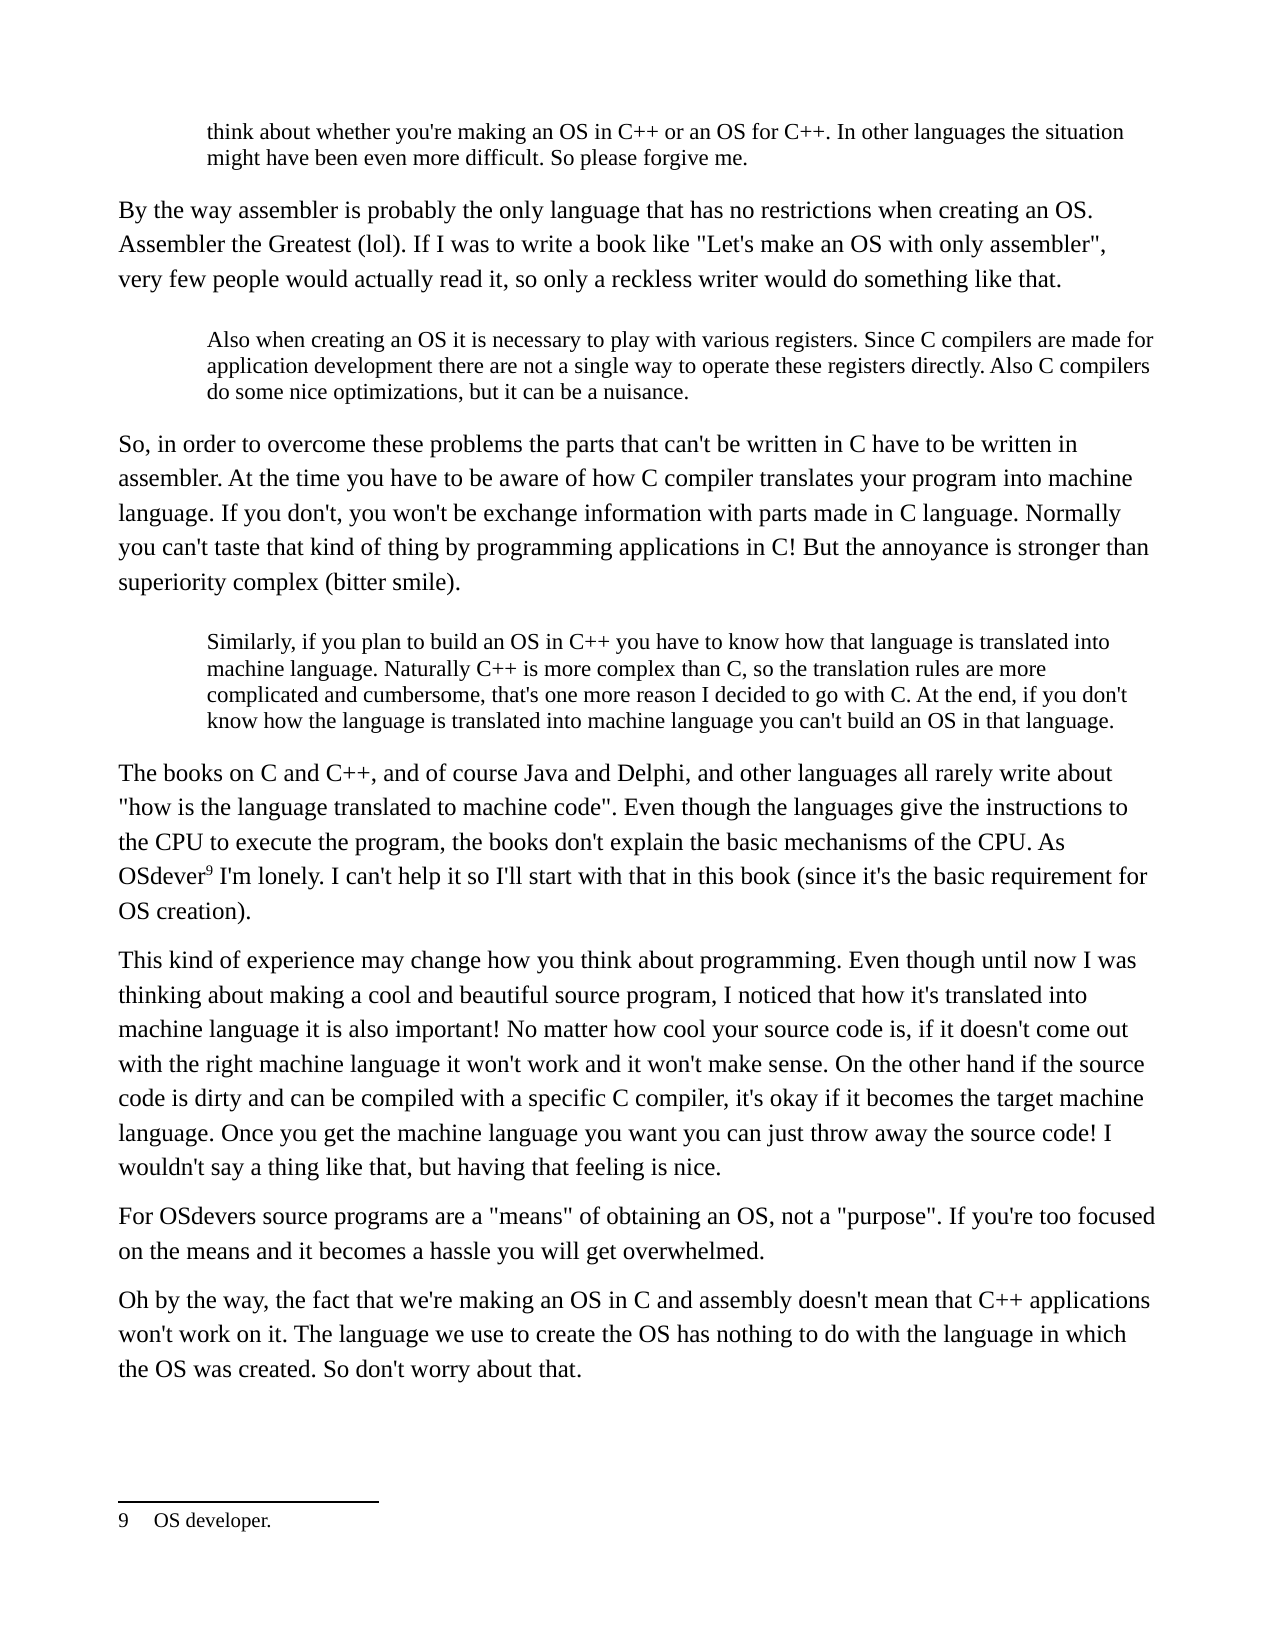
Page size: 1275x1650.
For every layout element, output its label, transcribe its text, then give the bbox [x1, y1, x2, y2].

text OS developer. [118, 1508, 1157, 1532]
text Oh by the way, the fact that we're making an OS in C and assembly doesn't mean that C++ applications won't work on it. The language we use to create the OS has nothing to do with the language in which the OS was created. So don't worry about that. [118, 1285, 1157, 1383]
text think about whether you're making an OS in C++ or an OS for C++. In other languages the situation might have been even more difficult. So please forgive me. [207, 118, 1157, 171]
text Also when creating an OS it is necessary to play with various registers. Since C compilers are made for application development there are not a single way to operate these registers directly. Also C compilers do some nice optimizations, but it can be a nuisance. [207, 326, 1157, 405]
text Similarly, if you plan to build an OS in C++ you have to know how that language is translated into machine language. Naturally C++ is more complex than C, so the translation rules are more complicated and cumbersome, that's one more reason I decided to go with C. At the end, if you don't know how the language is translated into machine language you can't build an OS in that language. [207, 628, 1157, 734]
text The books on C and C++, and of course Java and Delphi, and other languages all rarely write about "how is the language translated to machine code". Even though the languages give the instructions to the CPU to execute the program, the books don't explain the basic mechanisms of the CPU. As OSdever I'm lonely. I can't help it so I'll start with that in this book (since it's the basic requirement for OS creation). [118, 758, 1157, 925]
text For OSdevers source programs are a "means" of obtaining an OS, not a "purpose". If you're too focused on the means and it becomes a hassle you will get overwhelmed. [118, 1201, 1157, 1264]
text This kind of experience may change how you think about programming. Even though until now I was thinking about making a cool and beautiful source program, I noticed that how it's translated into machine language it is also important! No matter how cool your source code is, if it doesn't come out with the right machine language it won't work and it won't make sense. On the other hand if the source code is dirty and can be compiled with a specific C compiler, it's okay if it becomes the target machine language. Once you get the machine language you want you can just throw away the source code! I wouldn't say a thing like that, but having that feeling is nice. [118, 945, 1157, 1181]
text By the way assembler is probably the only language that has no restrictions when creating an OS. Assembler the Greatest (lol). If I was to write a book like "Let's make an OS with only assembler", very few people would actually read it, so only a reckless writer would do something like that. [118, 195, 1157, 293]
text So, in order to overcome these problems the parts that can't be written in C have to be written in assembler. At the time you have to be aware of how C compiler translates your program into machine language. If you don't, you won't be exchange information with parts made in C language. Normally you can't taste that kind of thing by programming applications in C! But the annoyance is stronger than superiority complex (bitter smile). [118, 429, 1157, 596]
